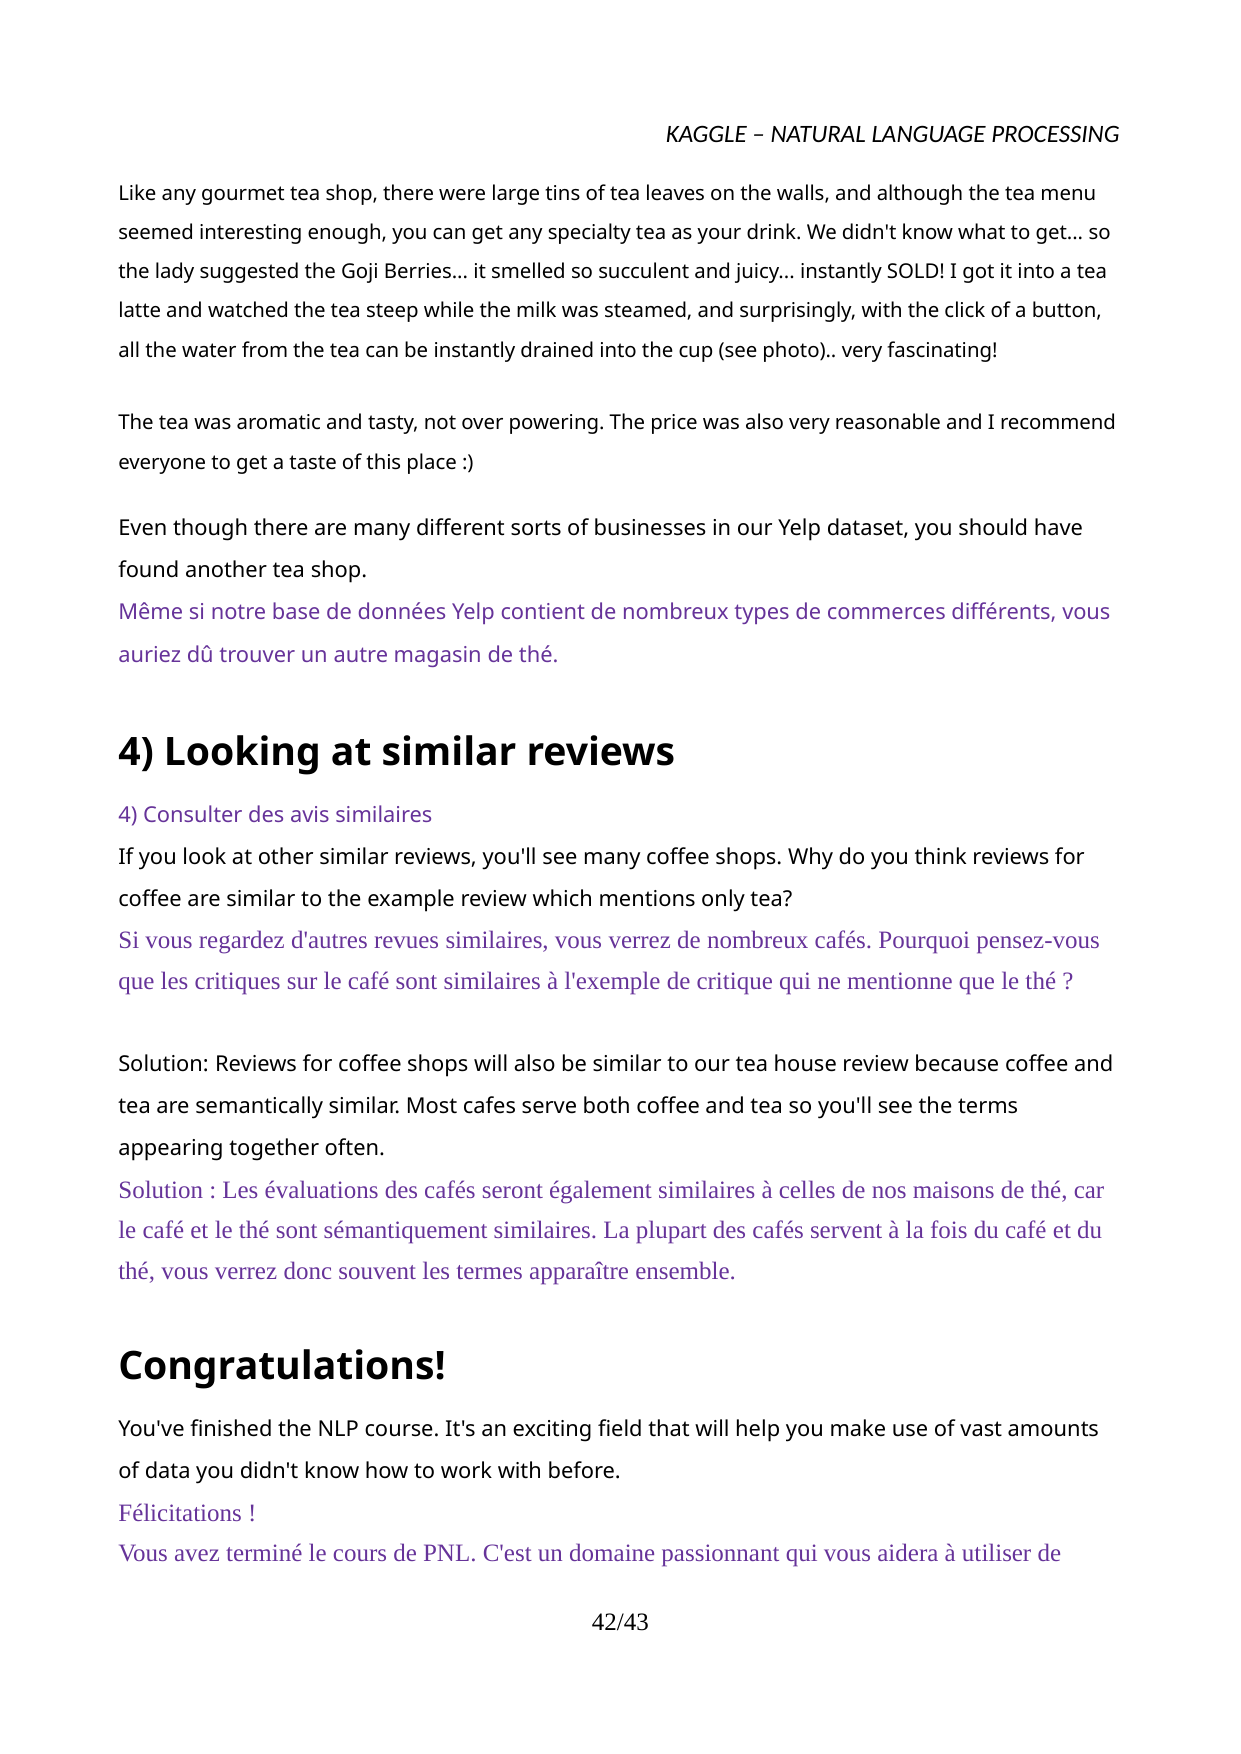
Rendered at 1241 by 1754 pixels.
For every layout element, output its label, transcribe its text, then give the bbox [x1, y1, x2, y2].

text The tea was aromatic and tasty, not over powering. The price was also very reasonable and I recommend everyone to get a taste of this place :) [118, 408, 1122, 475]
text Même si notre base de données Yelp contient de nombreux types de commerces différents, vous auriez dû trouver un autre magasin de thé. [118, 596, 1122, 668]
subtitle 4) Looking at similar reviews [118, 723, 1122, 776]
subtitle Congratulations! [118, 1338, 1122, 1391]
text Solution: Reviews for coffee shops will also be similar to our tea house review because coffee and tea are semantically similar. Most cafes serve both coffee and tea so you'll see the terms appearing together often. [118, 1048, 1122, 1162]
text You've finished the NLP course. It's an exciting field that will help you make use of vast amounts of data you didn't know how to work with before. [118, 1413, 1122, 1485]
text Si vous regardez d'autres revues similaires, vous verrez de nombreux cafés. Pourquoi pensez-vous que les critiques sur le café sont similaires à l'exemple de critique qui ne mentionne que le thé ? [118, 926, 1122, 995]
text Félicitations ! [118, 1498, 1122, 1526]
text Solution : Les évaluations des cafés seront également similaires à celles de nos maisons de thé, car le café et le thé sont sémantiquement similaires. La plupart des cafés servent à la fois du café et du thé, vous verrez donc souvent les termes apparaître ensemble. [118, 1175, 1122, 1285]
text 4) Consulter des avis similaires [118, 799, 1122, 828]
text Vous avez terminé le cours de PNL. C'est un domaine passionnant qui vous aidera à utiliser de [118, 1538, 1122, 1567]
text Even though there are many different sorts of businesses in our Yelp dataset, you should have found another tea shop. [118, 512, 1122, 584]
text Like any gourmet tea shop, there were large tins of tea leaves on the walls, and although the tea menu seemed interesting enough, you can get any specialty tea as your drink. We didn't know what to get... so the lady suggested the Goji Berries... it smelled so succulent and juicy... instantly SOLD! I got it into a tea latte and watched the tea steep while the milk was steamed, and surprisingly, with the click of a button, all the water from the tea can be instantly drained into the cup (see photo).. very fascinating! [118, 178, 1122, 363]
text If you look at other similar reviews, you'll see many coffee shops. Why do you think reviews for coffee are similar to the example review which mentions only tea? [118, 841, 1122, 913]
